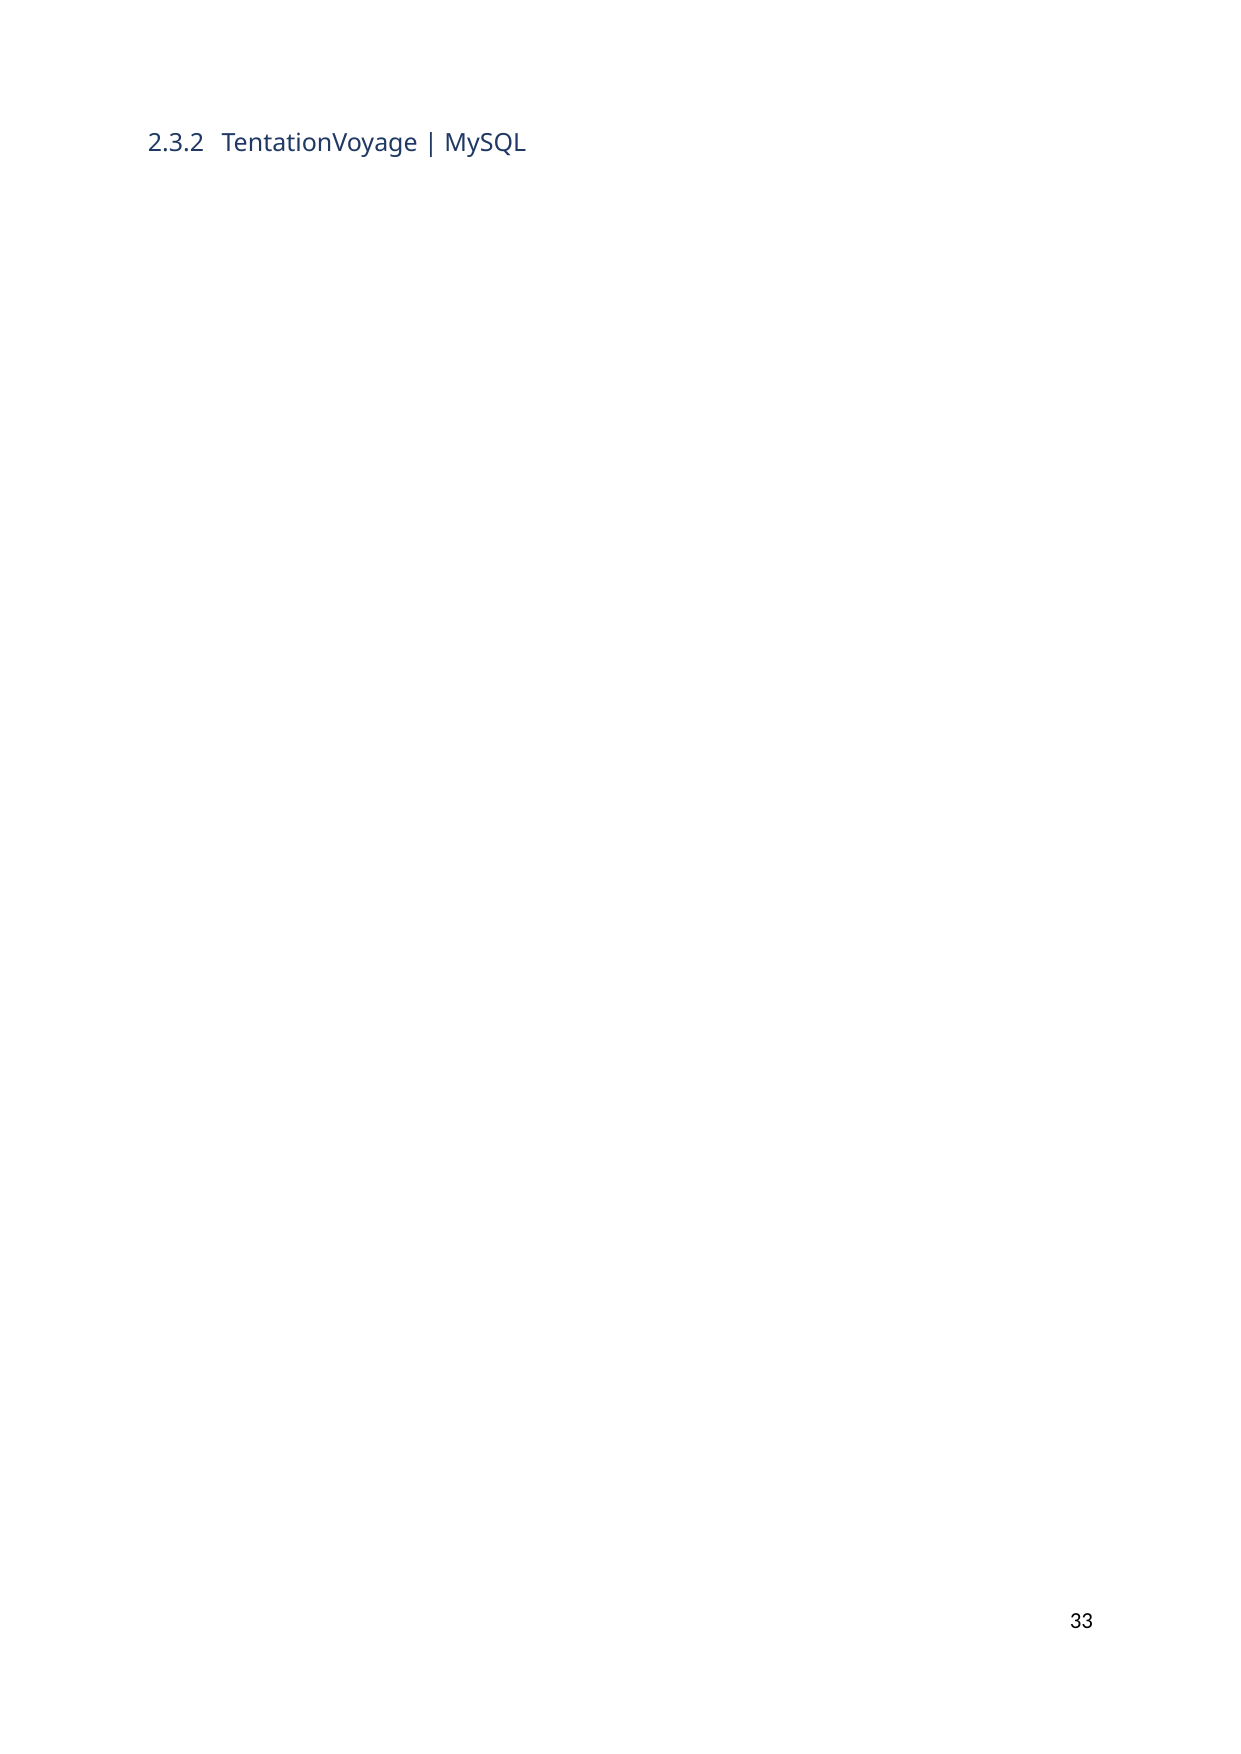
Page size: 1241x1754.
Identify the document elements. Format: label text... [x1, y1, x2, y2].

subtitle 2.3.2 TentationVoyage | MySQL [148, 124, 1093, 158]
